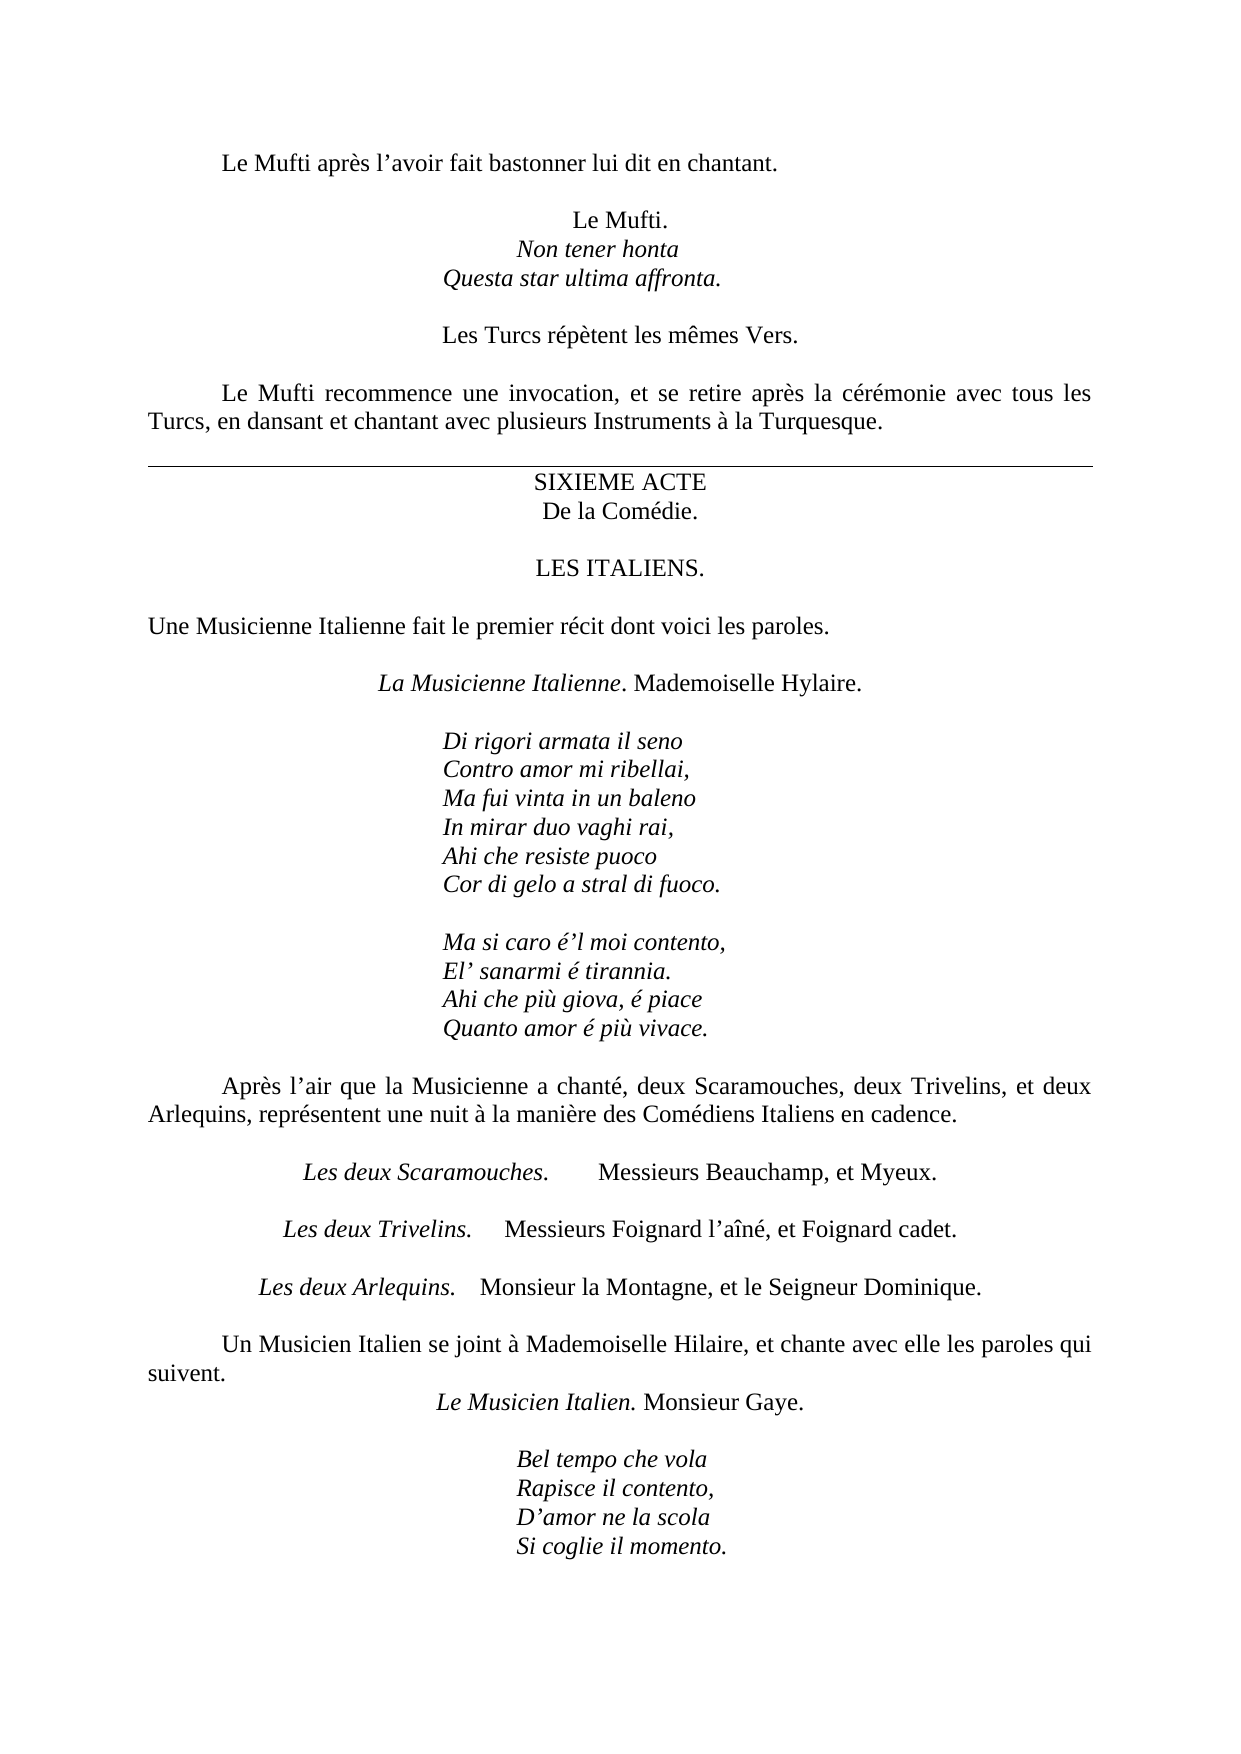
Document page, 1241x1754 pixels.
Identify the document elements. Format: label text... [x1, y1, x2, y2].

text Bel tempo che vola [516, 1444, 1093, 1473]
text Questa star ultima affronta. [443, 263, 1093, 291]
text Un Musicien Italien se joint à Mademoiselle Hilaire, et chante avec elle les paroles qui suivent. [148, 1329, 1093, 1387]
text Contro amor mi ribellai, [443, 754, 1093, 783]
text Ahi che resiste puoco [443, 841, 1093, 869]
text Si coglie il momento. [516, 1531, 1093, 1559]
text Ma si caro é’l moi contento, [443, 927, 1093, 956]
text D’amor ne la scola [516, 1502, 1093, 1531]
text Ma fui vinta in un baleno [443, 783, 1093, 812]
text El’ sanarmi é tirannia. [443, 956, 1093, 984]
text Non tener honta [516, 234, 1093, 263]
text Le Mufti après l’avoir fait bastonner lui dit en chantant. [148, 148, 1093, 176]
text SIXIEME ACTE [148, 467, 1093, 496]
text In mirar duo vaghi rai, [443, 812, 1093, 841]
text Le Musicien Italien. Monsieur Gaye. [148, 1387, 1093, 1416]
text Le Mufti. [148, 205, 1093, 234]
text Les deux Scaramouches. Messieurs Beauchamp, et Myeux. [148, 1157, 1093, 1186]
text Le Mufti recommence une invocation, et se retire après la cérémonie avec tous les Turcs, en dansant et chantant avec plusieurs Instruments à la Turquesque. [148, 378, 1093, 435]
text Les deux Trivelins. Messieurs Foignard l’aîné, et Foignard cadet. [148, 1214, 1093, 1243]
text Les Turcs répètent les mêmes Vers. [148, 320, 1093, 349]
text Di rigori armata il seno [443, 726, 1093, 754]
text Rapisce il contento, [516, 1473, 1093, 1502]
text LES ITALIENS. [148, 553, 1093, 582]
text La Musicienne Italienne. Mademoiselle Hylaire. [148, 668, 1093, 697]
text Ahi che più giova, é piace [443, 984, 1093, 1013]
text Les deux Arlequins. Monsieur la Montagne, et le Seigneur Dominique. [148, 1272, 1093, 1301]
text Cor di gelo a stral di fuoco. [443, 869, 1093, 898]
text De la Comédie. [148, 496, 1093, 524]
text Quanto amor é più vivace. [443, 1013, 1093, 1042]
text Après l’air que la Musicienne a chanté, deux Scaramouches, deux Trivelins, et deux Arlequins, représentent une nuit à la manière des Comédiens Italiens en cadence. [148, 1071, 1093, 1128]
text Une Musicienne Italienne fait le premier récit dont voici les paroles. [148, 611, 1093, 639]
